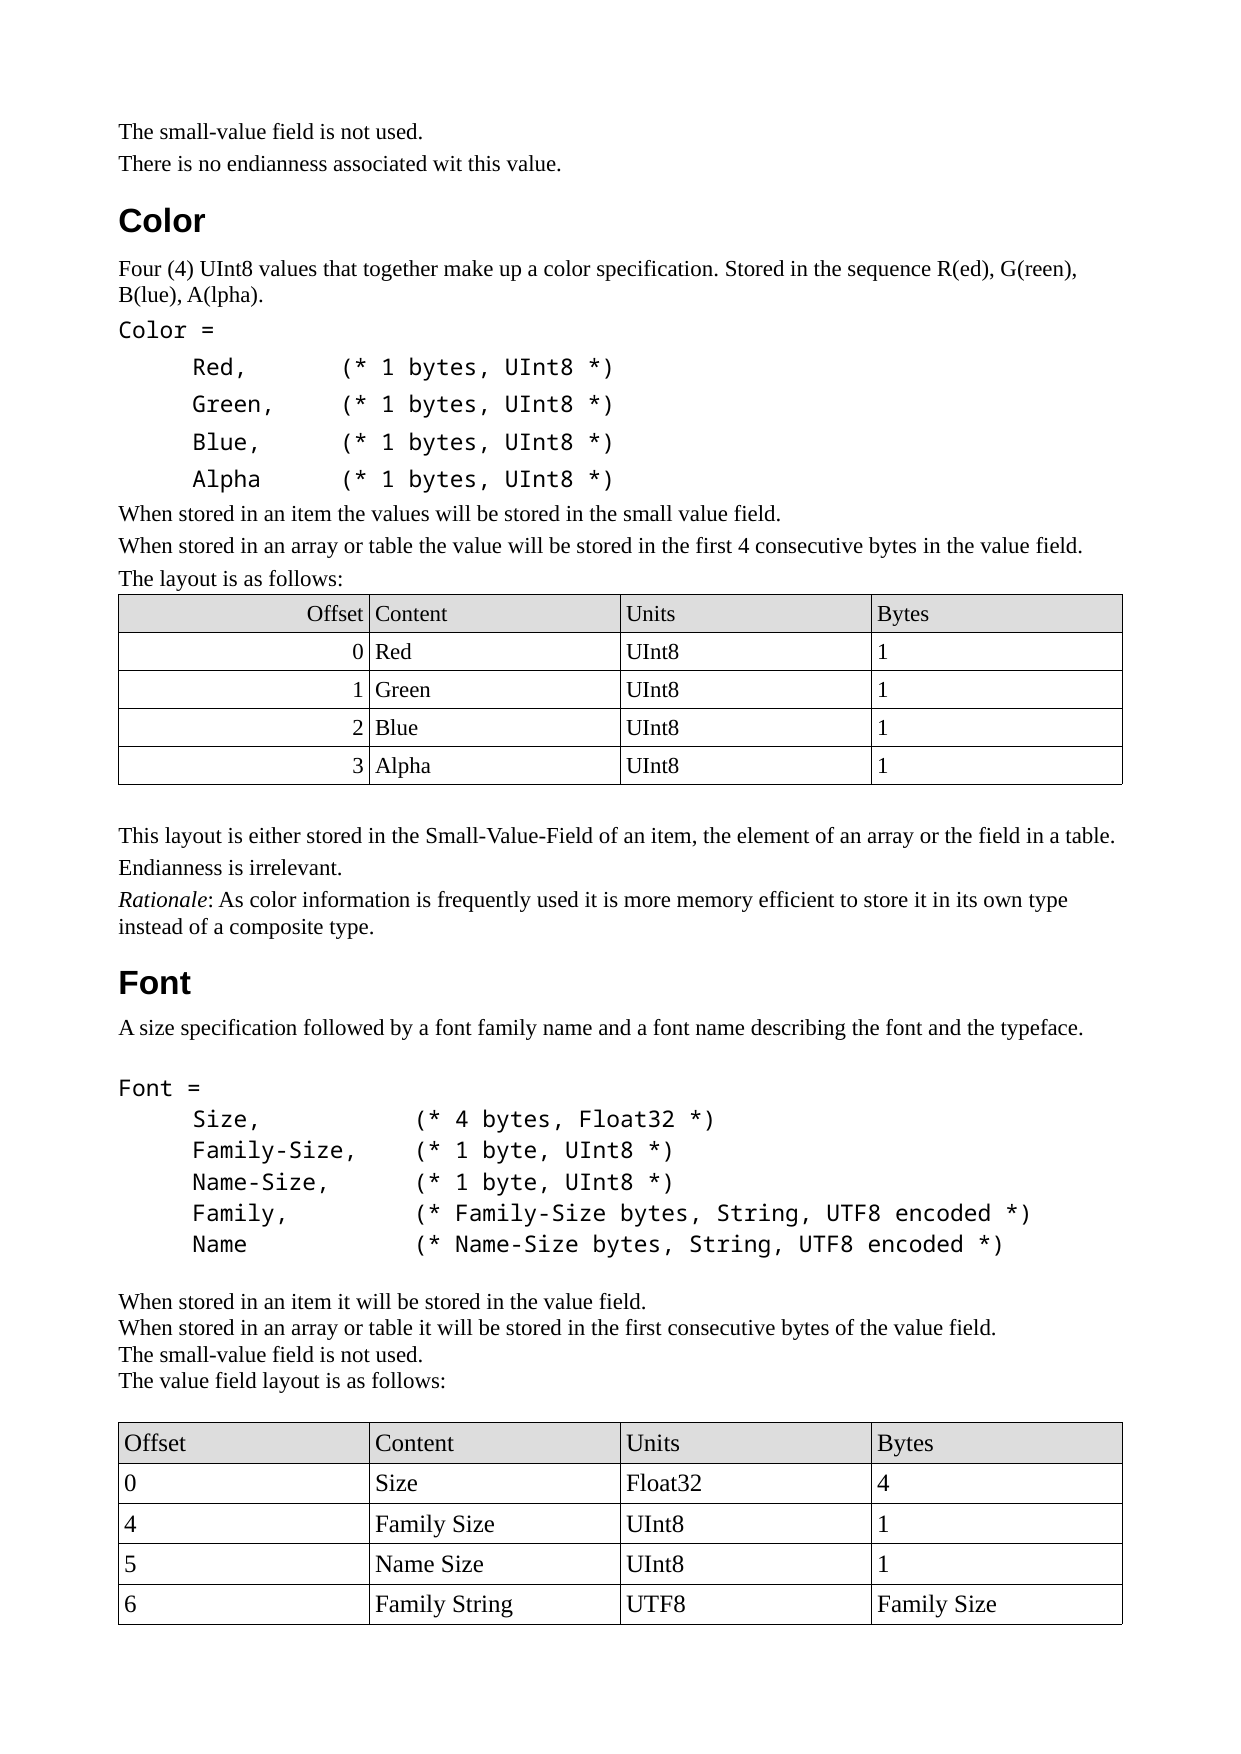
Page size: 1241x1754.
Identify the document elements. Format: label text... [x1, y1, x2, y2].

table_cell 6 [119, 1585, 369, 1624]
subtitle Color [118, 201, 1122, 239]
text Four (4) UInt8 values that together make up a color specification. Stored in the sequence R(ed), G(reen), B(lue), A(lpha). [118, 255, 1122, 308]
text The value field layout is as follows: [118, 1367, 1122, 1393]
table_cell 5 [119, 1544, 369, 1583]
table_cell Red [370, 633, 620, 670]
table_cell 2 [119, 709, 369, 746]
table_cell Blue [370, 709, 620, 746]
table_cell Family Size [370, 1504, 620, 1543]
table_cell Size [370, 1464, 620, 1503]
table_cell Alpha [370, 747, 620, 784]
table_cell 1 [872, 633, 1122, 670]
table_header Content [370, 595, 620, 632]
text This layout is either stored in the Small-Value-Field of an item, the element of an array or the field in a table. [118, 822, 1122, 848]
table_cell UInt8 [621, 671, 871, 708]
table_header Bytes [872, 595, 1122, 632]
table_cell 1 [872, 709, 1122, 746]
text Family, (* Family-Size bytes, String, UTF8 encoded *) [118, 1197, 1122, 1228]
table_cell 0 [119, 1464, 369, 1503]
text The layout is as follows: [118, 565, 1122, 591]
table_cell UInt8 [621, 1544, 871, 1583]
table_header Offset [119, 1423, 369, 1463]
text When stored in an item the values will be stored in the small value field. [118, 500, 1122, 526]
table_cell 1 [119, 671, 369, 708]
text Size, (* 4 bytes, Float32 *) [118, 1103, 1122, 1134]
text Name (* Name-Size bytes, String, UTF8 encoded *) [118, 1228, 1122, 1259]
table_cell Green [370, 671, 620, 708]
table_cell 0 [119, 633, 369, 670]
text When stored in an array or table the value will be stored in the first 4 consecutive bytes in the value field. [118, 532, 1122, 559]
table_cell 4 [872, 1464, 1122, 1503]
table_cell Name Size [370, 1544, 620, 1583]
table_cell 4 [119, 1504, 369, 1543]
text Red, (* 1 bytes, UInt8 *) [118, 351, 1122, 382]
text Rationale: As color information is frequently used it is more memory efficient to store it in its own type instead of a composite type. [118, 887, 1122, 939]
table_cell Float32 [621, 1464, 871, 1503]
text Family-Size, (* 1 byte, UInt8 *) [118, 1134, 1122, 1166]
text When stored in an array or table it will be stored in the first consecutive bytes of the value field. [118, 1314, 1122, 1341]
text The small-value field is not used. [118, 1341, 1122, 1367]
text When stored in an item it will be stored in the value field. [118, 1288, 1122, 1314]
text There is no endianness associated wit this value. [118, 151, 1122, 177]
text A size specification followed by a font family name and a font name describing the font and the typeface. [118, 1014, 1122, 1041]
table_cell UInt8 [621, 1504, 871, 1543]
table_header Content [370, 1423, 620, 1463]
subtitle Font [118, 963, 1122, 1002]
table_cell 1 [872, 1544, 1122, 1583]
table_cell 1 [872, 671, 1122, 708]
table_header Offset [119, 595, 369, 632]
text Alpha (* 1 bytes, UInt8 *) [118, 463, 1122, 494]
table_header Units [621, 1423, 871, 1463]
text Endianness is irrelevant. [118, 854, 1122, 881]
table_cell UInt8 [621, 633, 871, 670]
table_cell Family Size [872, 1585, 1122, 1624]
table_cell Family String [370, 1585, 620, 1624]
text Color = [118, 314, 1122, 345]
text Blue, (* 1 bytes, UInt8 *) [118, 426, 1122, 457]
text Name-Size, (* 1 byte, UInt8 *) [118, 1166, 1122, 1197]
text Font = [118, 1072, 1122, 1103]
table_cell UTF8 [621, 1585, 871, 1624]
table_header Units [621, 595, 871, 632]
text The small-value field is not used. [118, 118, 1122, 144]
table_cell UInt8 [621, 747, 871, 784]
table_cell UInt8 [621, 709, 871, 746]
table_cell 1 [872, 1504, 1122, 1543]
table_cell 1 [872, 747, 1122, 784]
table_cell 3 [119, 747, 369, 784]
table_header Bytes [872, 1423, 1122, 1463]
text Green, (* 1 bytes, UInt8 *) [118, 388, 1122, 419]
